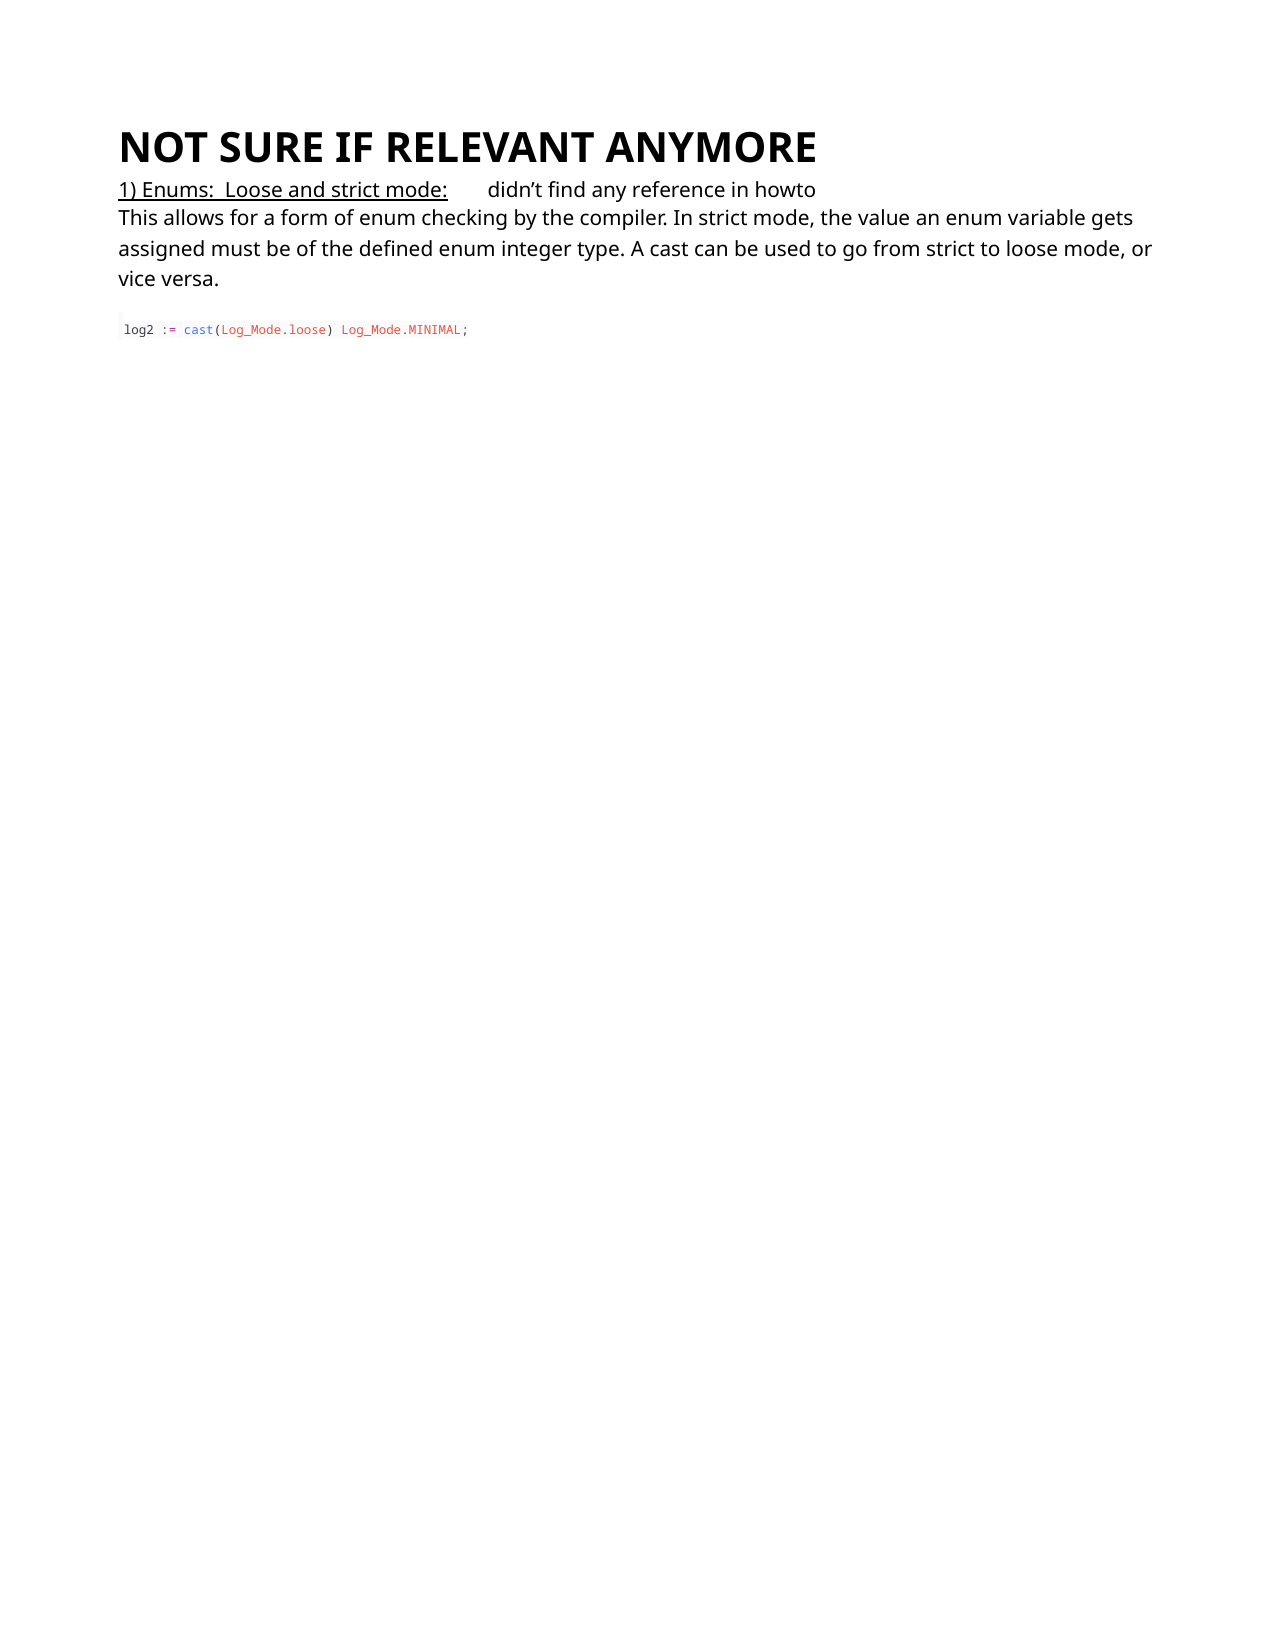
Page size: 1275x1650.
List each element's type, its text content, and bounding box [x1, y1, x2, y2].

text This allows for a form of enum checking by the compiler. In strict mode, the value an enum variable gets assigned must be of the defined enum integer type. A cast can be used to go from strict to loose mode, or vice versa. [118, 203, 1157, 293]
text log2 := cast(Log_Mode.loose) Log_Mode.MINIMAL; [118, 312, 1157, 340]
text NOT SURE IF RELEVANT ANYMORE [118, 118, 1157, 175]
text 1) Enums: Loose and strict mode: didn’t find any reference in howto [118, 175, 1157, 203]
